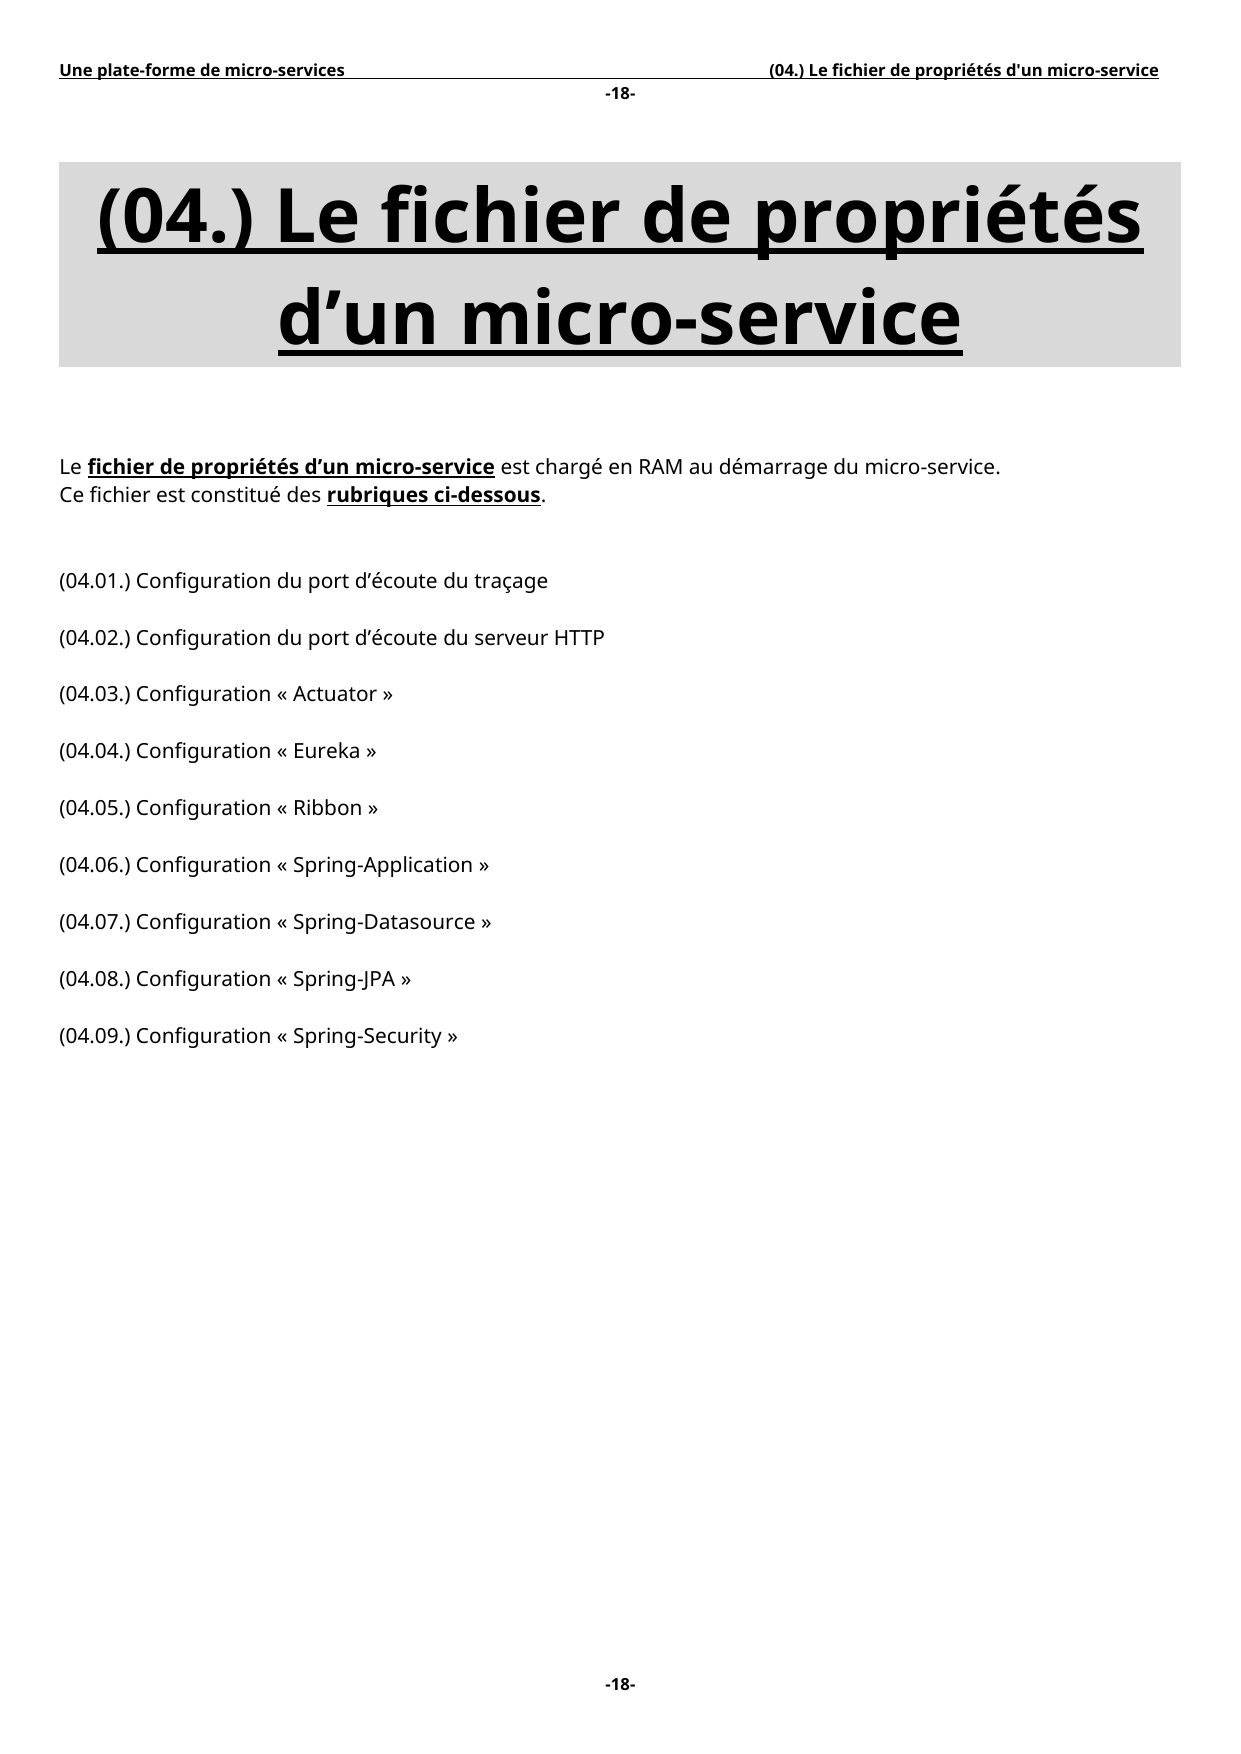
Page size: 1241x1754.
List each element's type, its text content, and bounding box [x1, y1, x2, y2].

text (04.09.) Configuration « Spring-Security » [59, 1021, 1181, 1049]
text Ce fichier est constitué des rubriques ci-dessous. [59, 481, 1181, 509]
text (04.08.) Configuration « Spring-JPA » [59, 964, 1181, 992]
text (04.07.) Configuration « Spring-Datasource » [59, 907, 1181, 936]
text (04.) Le fichier de propriétés d’un micro-service [59, 162, 1181, 367]
text Le fichier de propriétés d’un micro-service est chargé en RAM au démarrage du micro-service. [59, 452, 1181, 481]
text (04.05.) Configuration « Ribbon » [59, 793, 1181, 822]
text (04.03.) Configuration « Actuator » [59, 679, 1181, 708]
text (04.06.) Configuration « Spring-Application » [59, 850, 1181, 879]
text (04.04.) Configuration « Eureka » [59, 736, 1181, 765]
text (04.02.) Configuration du port d’écoute du serveur HTTP [59, 623, 1181, 651]
text (04.01.) Configuration du port d’écoute du traçage [59, 566, 1181, 594]
